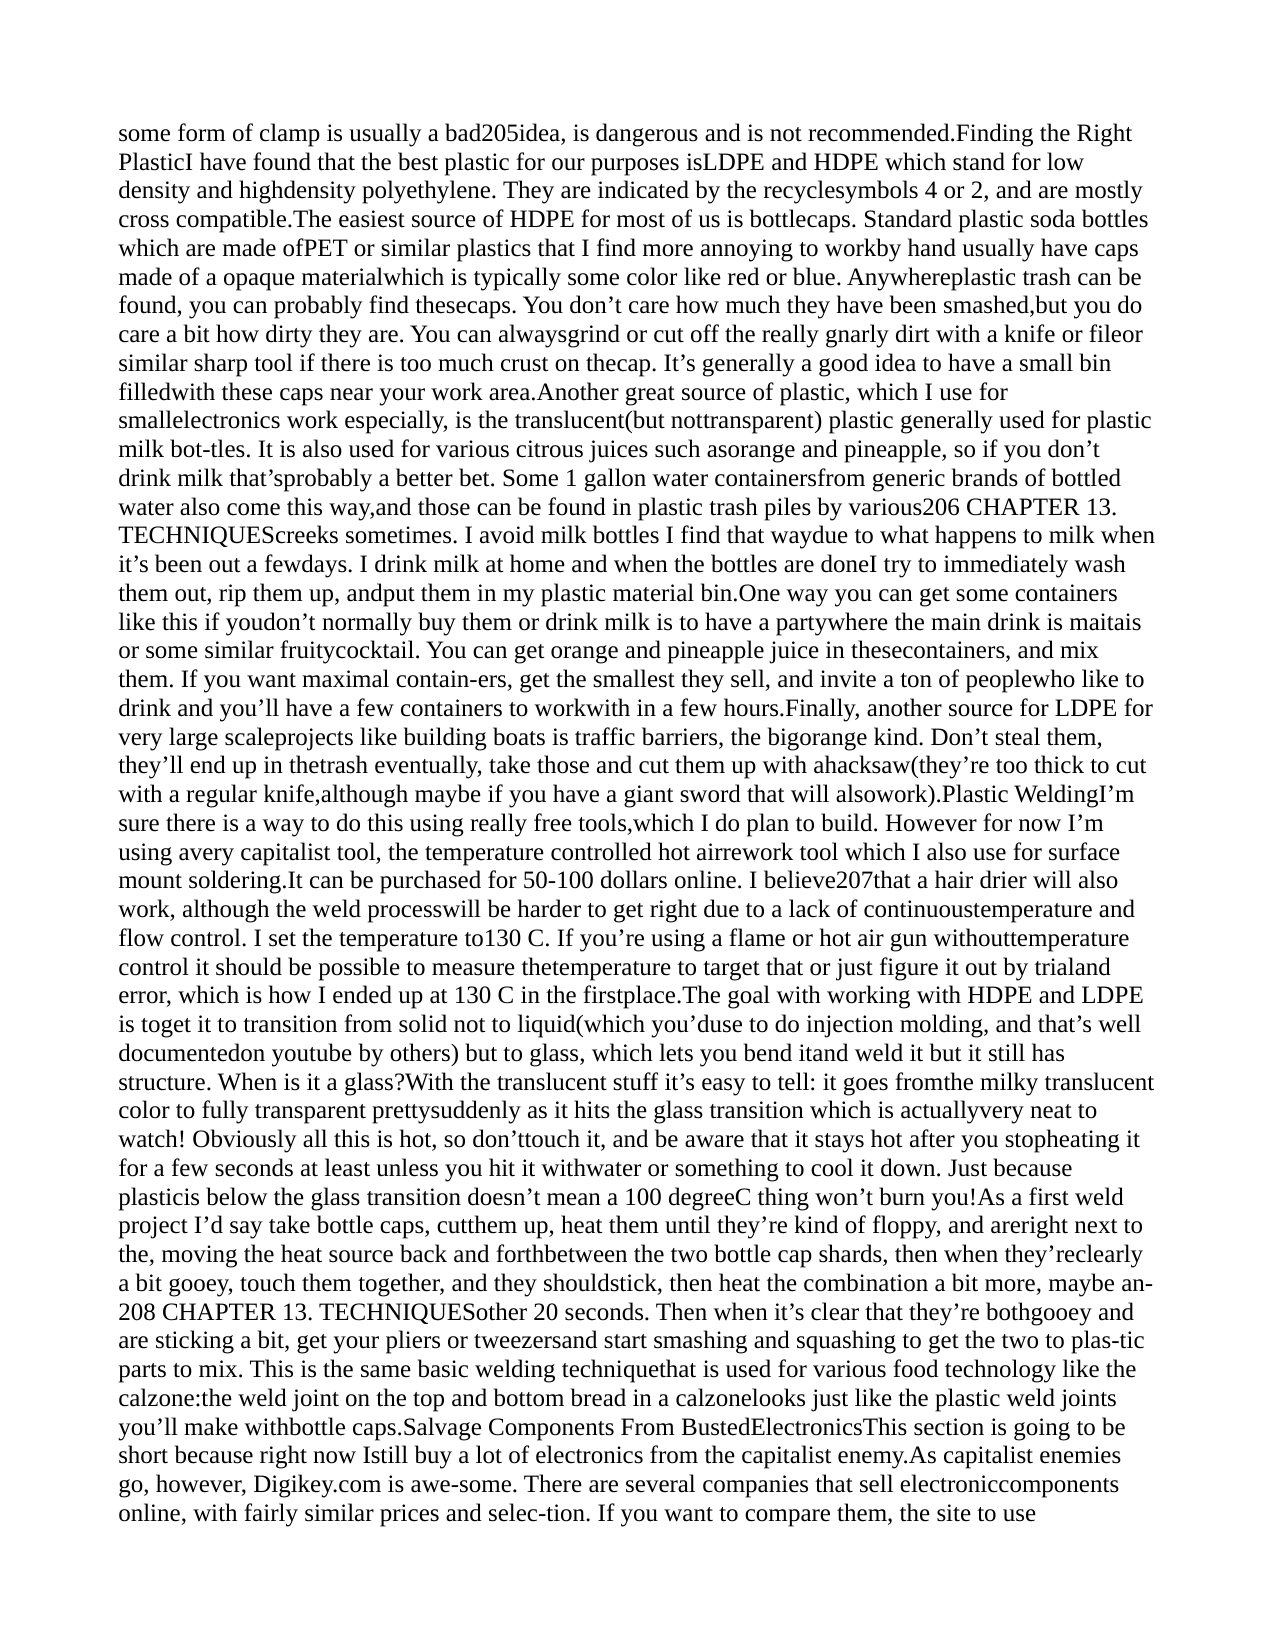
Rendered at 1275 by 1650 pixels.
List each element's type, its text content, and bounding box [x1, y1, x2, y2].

text some form of clamp is usually a bad205idea, is dangerous and is not recommended.Finding the Right PlasticI have found that the best plastic for our purposes isLDPE and HDPE which stand for low density and highdensity polyethylene. They are indicated by the recyclesymbols 4 or 2, and are mostly cross compatible.The easiest source of HDPE for most of us is bottlecaps. Standard plastic soda bottles which are made ofPET or similar plastics that I find more annoying to workby hand usually have caps made of a opaque materialwhich is typically some color like red or blue. Anywhereplastic trash can be found, you can probably find thesecaps. You don’t care how much they have been smashed,but you do care a bit how dirty they are. You can alwaysgrind or cut off the really gnarly dirt with a knife or fileor similar sharp tool if there is too much crust on thecap. It’s generally a good idea to have a small bin filledwith these caps near your work area.Another great source of plastic, which I use for smallelectronics work especially, is the translucent(but nottransparent) plastic generally used for plastic milk bot-tles. It is also used for various citrous juices such asorange and pineapple, so if you don’t drink milk that’sprobably a better bet. Some 1 gallon water containersfrom generic brands of bottled water also come this way,and those can be found in plastic trash piles by various206 CHAPTER 13. TECHNIQUEScreeks sometimes. I avoid milk bottles I find that waydue to what happens to milk when it’s been out a fewdays. I drink milk at home and when the bottles are doneI try to immediately wash them out, rip them up, andput them in my plastic material bin.One way you can get some containers like this if youdon’t normally buy them or drink milk is to have a partywhere the main drink is maitais or some similar fruitycocktail. You can get orange and pineapple juice in thesecontainers, and mix them. If you want maximal contain-ers, get the smallest they sell, and invite a ton of peoplewho like to drink and you’ll have a few containers to workwith in a few hours.Finally, another source for LDPE for very large scaleprojects like building boats is traffic barriers, the bigorange kind. Don’t steal them, they’ll end up in thetrash eventually, take those and cut them up with ahacksaw(they’re too thick to cut with a regular knife,although maybe if you have a giant sword that will alsowork).Plastic WeldingI’m sure there is a way to do this using really free tools,which I do plan to build. However for now I’m using avery capitalist tool, the temperature controlled hot airrework tool which I also use for surface mount soldering.It can be purchased for 50-100 dollars online. I believe207that a hair drier will also work, although the weld processwill be harder to get right due to a lack of continuoustemperature and flow control. I set the temperature to130 C. If you’re using a flame or hot air gun withouttemperature control it should be possible to measure thetemperature to target that or just figure it out by trialand error, which is how I ended up at 130 C in the firstplace.The goal with working with HDPE and LDPE is toget it to transition from solid not to liquid(which you’duse to do injection molding, and that’s well documentedon youtube by others) but to glass, which lets you bend itand weld it but it still has structure. When is it a glass?With the translucent stuff it’s easy to tell: it goes fromthe milky translucent color to fully transparent prettysuddenly as it hits the glass transition which is actuallyvery neat to watch! Obviously all this is hot, so don’ttouch it, and be aware that it stays hot after you stopheating it for a few seconds at least unless you hit it withwater or something to cool it down. Just because plasticis below the glass transition doesn’t mean a 100 degreeC thing won’t burn you!As a first weld project I’d say take bottle caps, cutthem up, heat them until they’re kind of floppy, and areright next to the, moving the heat source back and forthbetween the two bottle cap shards, then when they’reclearly a bit gooey, touch them together, and they shouldstick, then heat the combination a bit more, maybe an-208 CHAPTER 13. TECHNIQUESother 20 seconds. Then when it’s clear that they’re bothgooey and are sticking a bit, get your pliers or tweezersand start smashing and squashing to get the two to plas-tic parts to mix. This is the same basic welding techniquethat is used for various food technology like the calzone:the weld joint on the top and bottom bread in a calzonelooks just like the plastic weld joints you’ll make withbottle caps.Salvage Components From BustedElectronicsThis section is going to be short because right now Istill buy a lot of electronics from the capitalist enemy.As capitalist enemies go, however, Digikey.com is awe-some. There are several companies that sell electroniccomponents online, with fairly similar prices and selec-tion. If you want to compare them, the site to use [118, 118, 1157, 1527]
